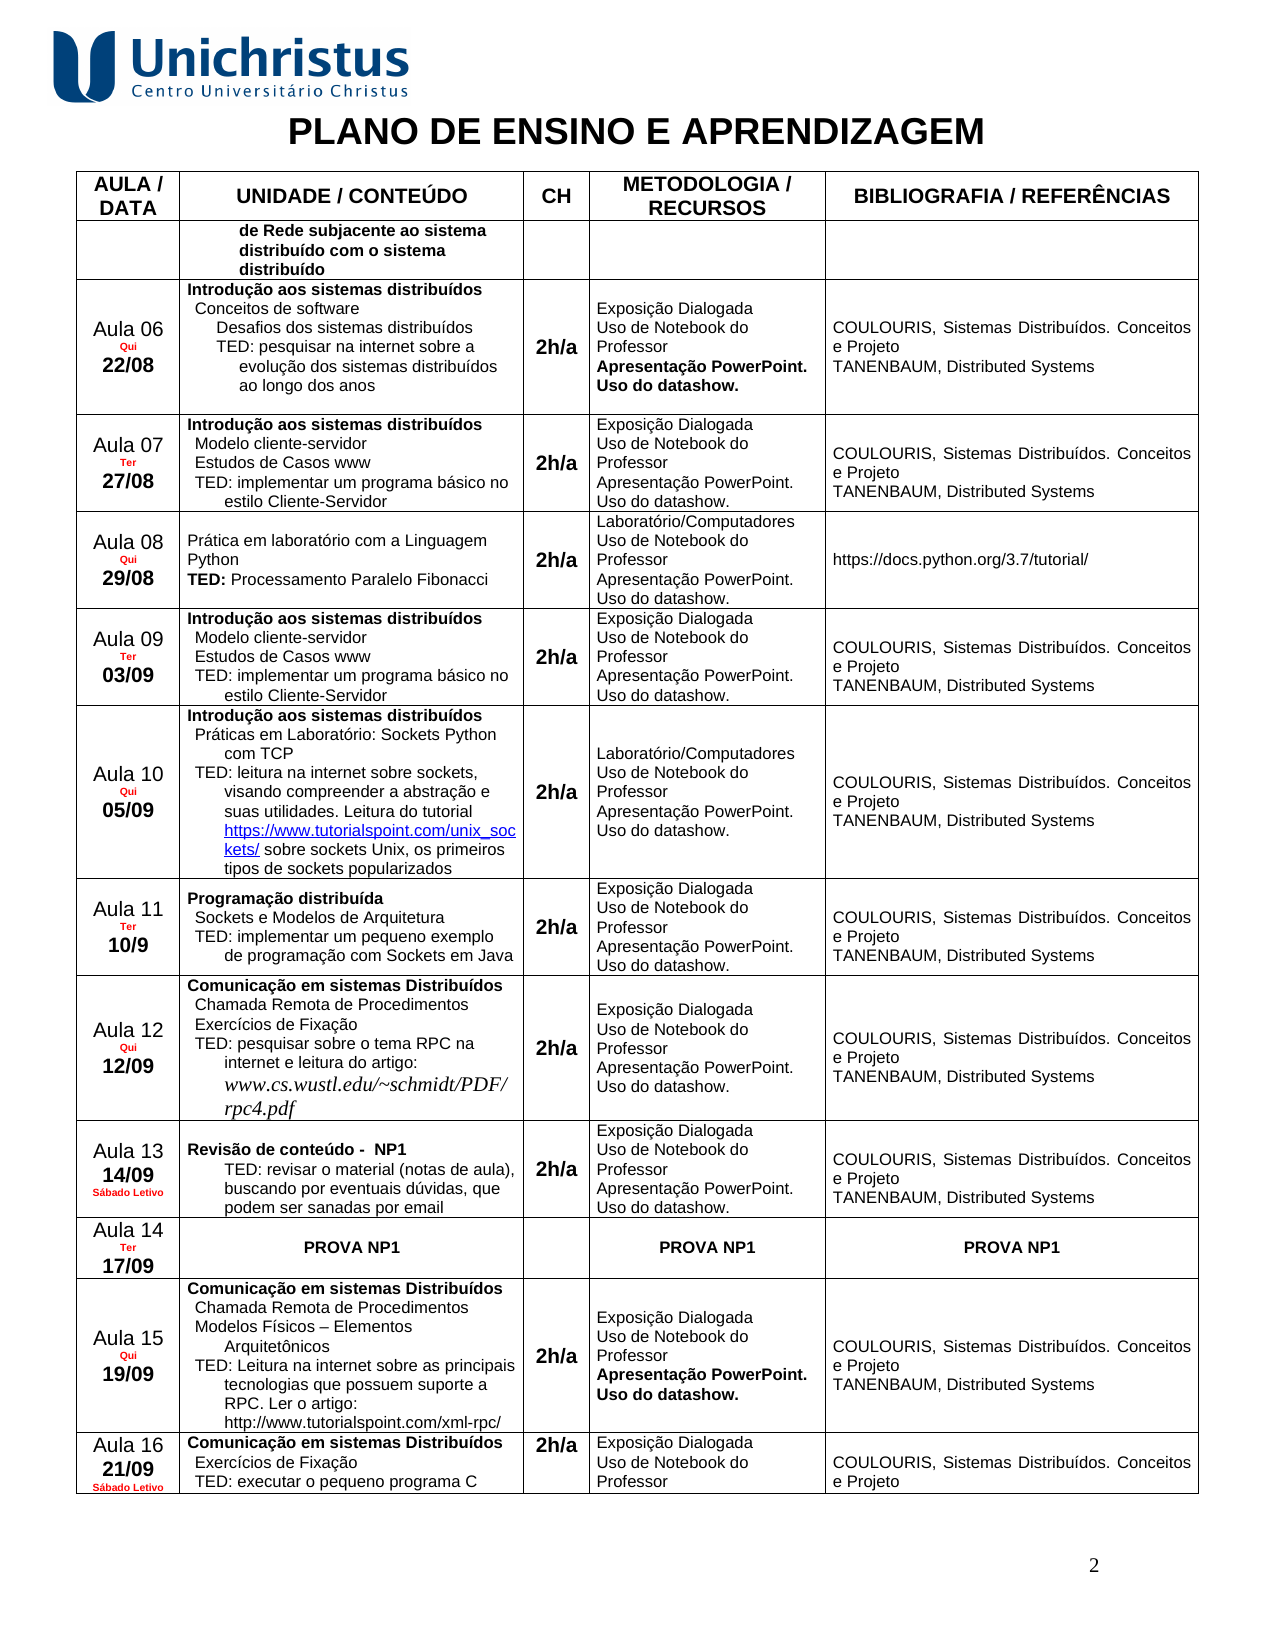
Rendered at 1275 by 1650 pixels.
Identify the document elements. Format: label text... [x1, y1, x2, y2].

table_cell 2h/a [524, 1279, 589, 1432]
table_cell Exposição Dialogada Uso de Notebook do Professor Apresentação PowerPoint. Uso do datashow. [590, 415, 825, 511]
table_cell Laboratório/Computadores Uso de Notebook do Professor Apresentação PowerPoint. Uso do datashow. [590, 512, 825, 608]
table_cell Aula 15 Qui 19/09 [77, 1279, 179, 1432]
table_cell 2h/a [524, 415, 589, 511]
table_cell 2h/a [524, 1433, 589, 1493]
table_header METODOLOGIA / RECURSOS [590, 172, 825, 220]
table_cell Exposição Dialogada Uso de Notebook do Professor [590, 1433, 825, 1493]
table_cell 2h/a [524, 879, 589, 975]
table_cell COULOURIS, Sistemas Distribuídos. Conceitos e Projeto TANENBAUM, Distributed Systems [826, 879, 1198, 975]
table_cell Aula 07 Ter 27/08 [77, 415, 179, 511]
table_cell [590, 221, 825, 279]
table_cell de Rede subjacente ao sistema distribuído com o sistema distribuído [180, 221, 523, 279]
table_cell Aula 12 Qui 12/09 [77, 976, 179, 1120]
table_cell COULOURIS, Sistemas Distribuídos. Conceitos e Projeto TANENBAUM, Distributed Systems [826, 706, 1198, 878]
table_cell Exposição Dialogada Uso de Notebook do Professor Apresentação PowerPoint. Uso do datashow. [590, 1279, 825, 1432]
table_cell 2h/a [524, 1121, 589, 1217]
table_cell Aula 06 Qui 22/08 [77, 280, 179, 414]
table_cell Programação distribuída Sockets e Modelos de Arquitetura TED: implementar um pequeno exemplo de programação com Sockets em Java [180, 879, 523, 975]
table_cell Aula 16 21/09 Sábado Letivo [77, 1433, 179, 1493]
table_cell https://docs.python.org/3.7/tutorial/ [826, 512, 1198, 608]
table_header UNIDADE / CONTEÚDO [180, 172, 523, 220]
table_cell Prática em laboratório com a Linguagem Python TED: Processamento Paralelo Fibonacci [180, 512, 523, 608]
table_cell Laboratório/Computadores Uso de Notebook do Professor Apresentação PowerPoint. Uso do datashow. [590, 706, 825, 878]
picture [47, 27, 411, 106]
table_cell 2h/a [524, 280, 589, 414]
table_cell Comunicação em sistemas Distribuídos Exercícios de Fixação TED: executar o pequeno programa C [180, 1433, 523, 1493]
table_cell Aula 11 Ter 10/9 [77, 879, 179, 975]
table_header AULA / DATA [77, 172, 179, 220]
table_cell 2h/a [524, 512, 589, 608]
table_cell [826, 221, 1198, 279]
table_cell 2h/a [524, 706, 589, 878]
table_cell COULOURIS, Sistemas Distribuídos. Conceitos e Projeto TANENBAUM, Distributed Systems [826, 415, 1198, 511]
table_cell Exposição Dialogada Uso de Notebook do Professor Apresentação PowerPoint. Uso do datashow. [590, 280, 825, 414]
table_cell [77, 221, 179, 279]
table_cell COULOURIS, Sistemas Distribuídos. Conceitos e Projeto [826, 1433, 1198, 1493]
table_cell [524, 221, 589, 279]
table_cell Exposição Dialogada Uso de Notebook do Professor Apresentação PowerPoint. Uso do datashow. [590, 976, 825, 1120]
table_cell Introdução aos sistemas distribuídos Modelo cliente-servidor Estudos de Casos www TED: implementar um programa básico no estilo Cliente-Servidor [180, 609, 523, 704]
table_cell Comunicação em sistemas Distribuídos Chamada Remota de Procedimentos Exercícios de Fixação TED: pesquisar sobre o tema RPC na internet e leitura do artigo: www.cs.wustl.edu/~schmidt/PDF/rpc4.pdf [180, 976, 523, 1120]
table_cell COULOURIS, Sistemas Distribuídos. Conceitos e Projeto TANENBAUM, Distributed Systems [826, 280, 1198, 414]
table_cell Aula 08 Qui 29/08 [77, 512, 179, 608]
table_cell Aula 14 Ter 17/09 [77, 1218, 179, 1278]
table_cell Comunicação em sistemas Distribuídos Chamada Remota de Procedimentos Modelos Físicos – Elementos Arquitetônicos TED: Leitura na internet sobre as principais tecnologias que possuem suporte a RPC. Ler o artigo: http://www.tutorialspoint.com/xml-rpc/ [180, 1279, 523, 1432]
table_header BIBLIOGRAFIA / REFERÊNCIAS [826, 172, 1198, 220]
table_cell PROVA NP1 [180, 1218, 523, 1278]
table_cell COULOURIS, Sistemas Distribuídos. Conceitos e Projeto TANENBAUM, Distributed Systems [826, 1279, 1198, 1432]
table_cell Introdução aos sistemas distribuídos Conceitos de software Desafios dos sistemas distribuídos TED: pesquisar na internet sobre a evolução dos sistemas distribuídos ao longo dos anos [180, 280, 523, 414]
table_cell 2h/a [524, 976, 589, 1120]
table_cell COULOURIS, Sistemas Distribuídos. Conceitos e Projeto TANENBAUM, Distributed Systems [826, 609, 1198, 704]
table_cell Aula 10 Qui 05/09 [77, 706, 179, 878]
table_cell PROVA NP1 [826, 1218, 1198, 1278]
table_cell 2h/a [524, 609, 589, 704]
table_cell Exposição Dialogada Uso de Notebook do Professor Apresentação PowerPoint. Uso do datashow. [590, 879, 825, 975]
table_cell Exposição Dialogada Uso de Notebook do Professor Apresentação PowerPoint. Uso do datashow. [590, 609, 825, 704]
table_cell Aula 13 14/09 Sábado Letivo [77, 1121, 179, 1217]
table_cell Revisão de conteúdo - NP1 TED: revisar o material (notas de aula), buscando por eventuais dúvidas, que podem ser sanadas por email [180, 1121, 523, 1217]
table_cell Aula 09 Ter 03/09 [77, 609, 179, 704]
table_cell [524, 1218, 589, 1278]
table_header CH [524, 172, 589, 220]
table_cell PROVA NP1 [590, 1218, 825, 1278]
table_cell COULOURIS, Sistemas Distribuídos. Conceitos e Projeto TANENBAUM, Distributed Systems [826, 1121, 1198, 1217]
table_cell Exposição Dialogada Uso de Notebook do Professor Apresentação PowerPoint. Uso do datashow. [590, 1121, 825, 1217]
table_cell COULOURIS, Sistemas Distribuídos. Conceitos e Projeto TANENBAUM, Distributed Systems [826, 976, 1198, 1120]
table_cell Introdução aos sistemas distribuídos Práticas em Laboratório: Sockets Python com TCP TED: leitura na internet sobre sockets, visando compreender a abstração e suas utilidades. Leitura do tutorial https://www.tutorialspoint.com/unix_sockets/ sobre sockets Unix, os primeiros tipos de sockets popularizados [180, 706, 523, 878]
table_cell Introdução aos sistemas distribuídos Modelo cliente-servidor Estudos de Casos www TED: implementar um programa básico no estilo Cliente-Servidor [180, 415, 523, 511]
